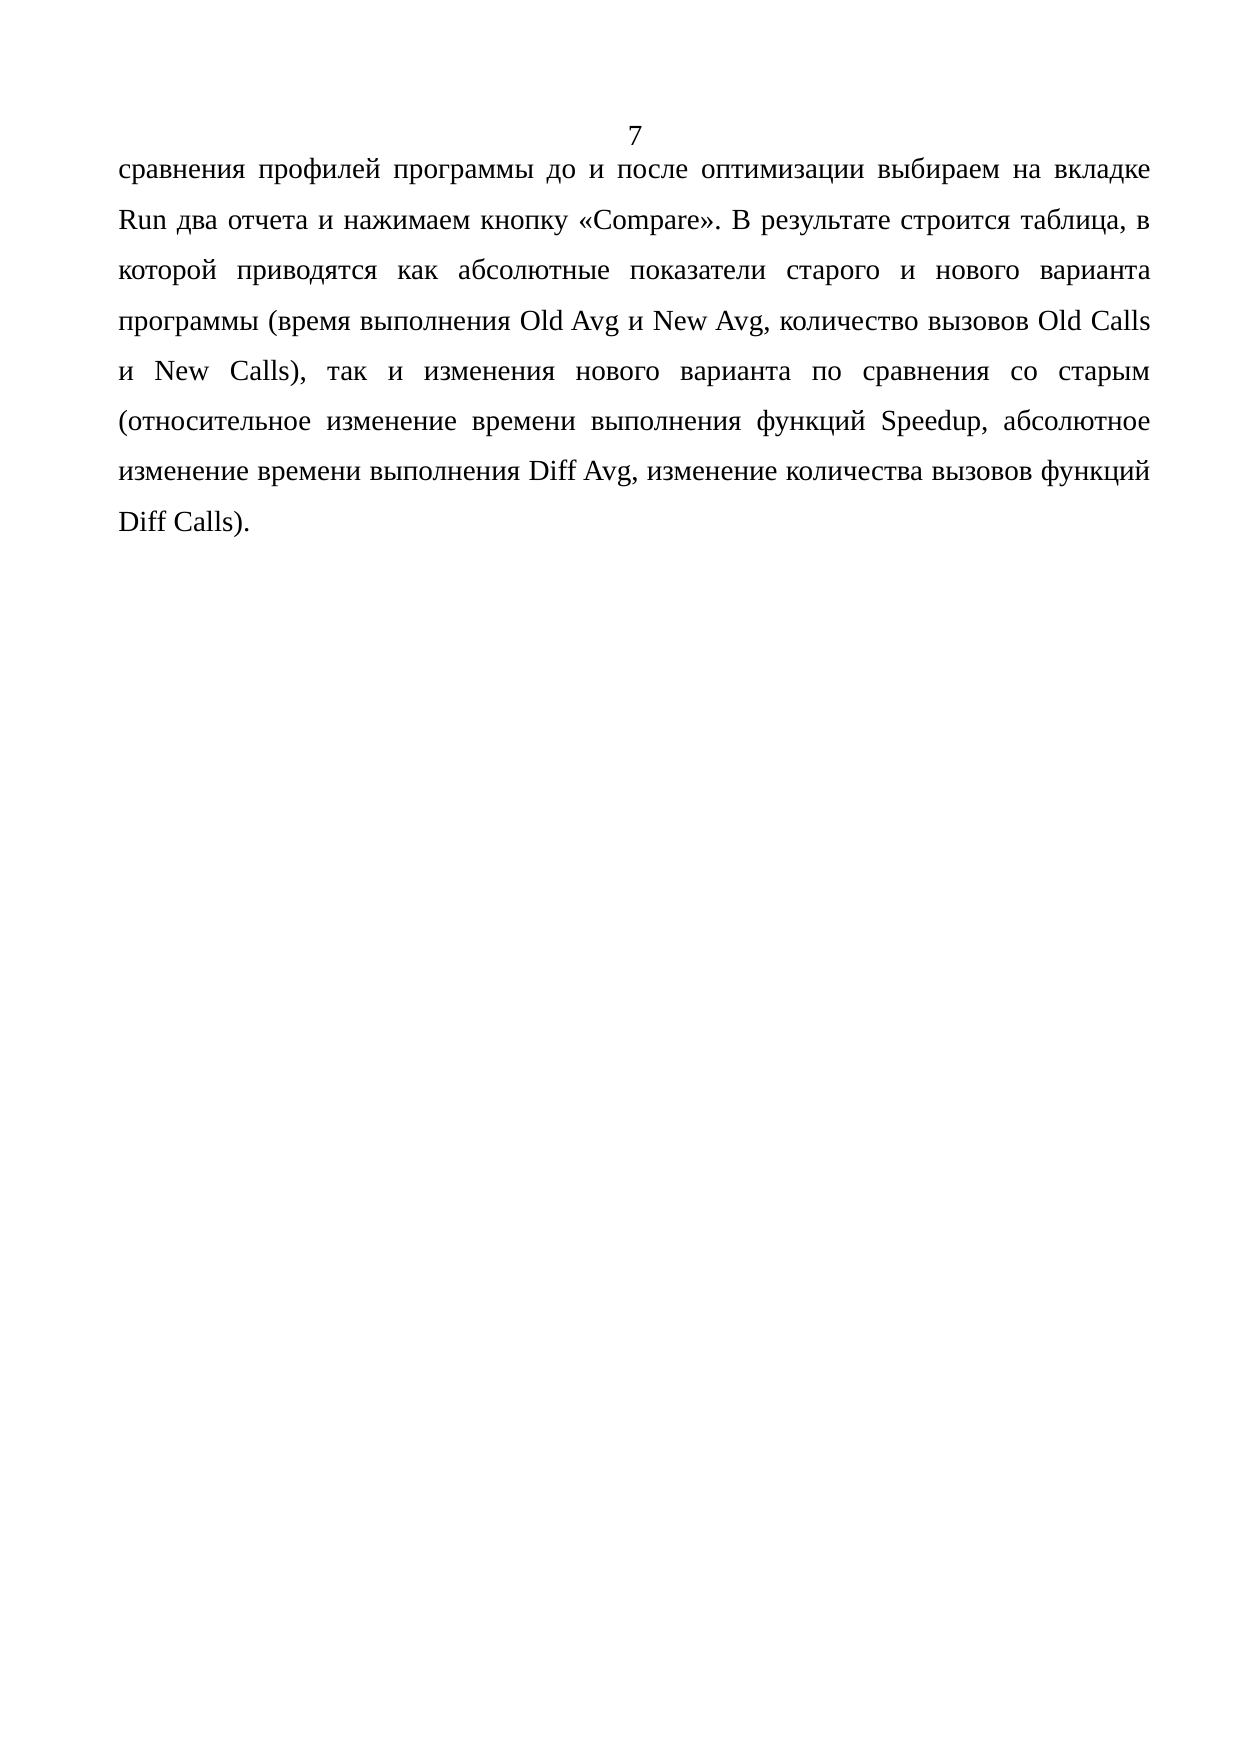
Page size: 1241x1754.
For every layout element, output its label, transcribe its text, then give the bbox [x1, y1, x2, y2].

text сравнения профилей программы до и после оптимизации выбираем на вкладке Run два отчета и нажимаем кнопку «Compare». В результате строится таблица, в которой приводятся как абсолютные показатели старого и нового варианта программы (время выполнения Old Avg и New Avg, количество вызовов Old Calls и New Calls), так и изменения нового варианта по сравнения со старым (относительное изменение времени выполнения функций Speedup, абсолютное изменение времени выполнения Diff Avg, изменение количества вызовов функций Diff Calls). [118, 152, 1152, 537]
